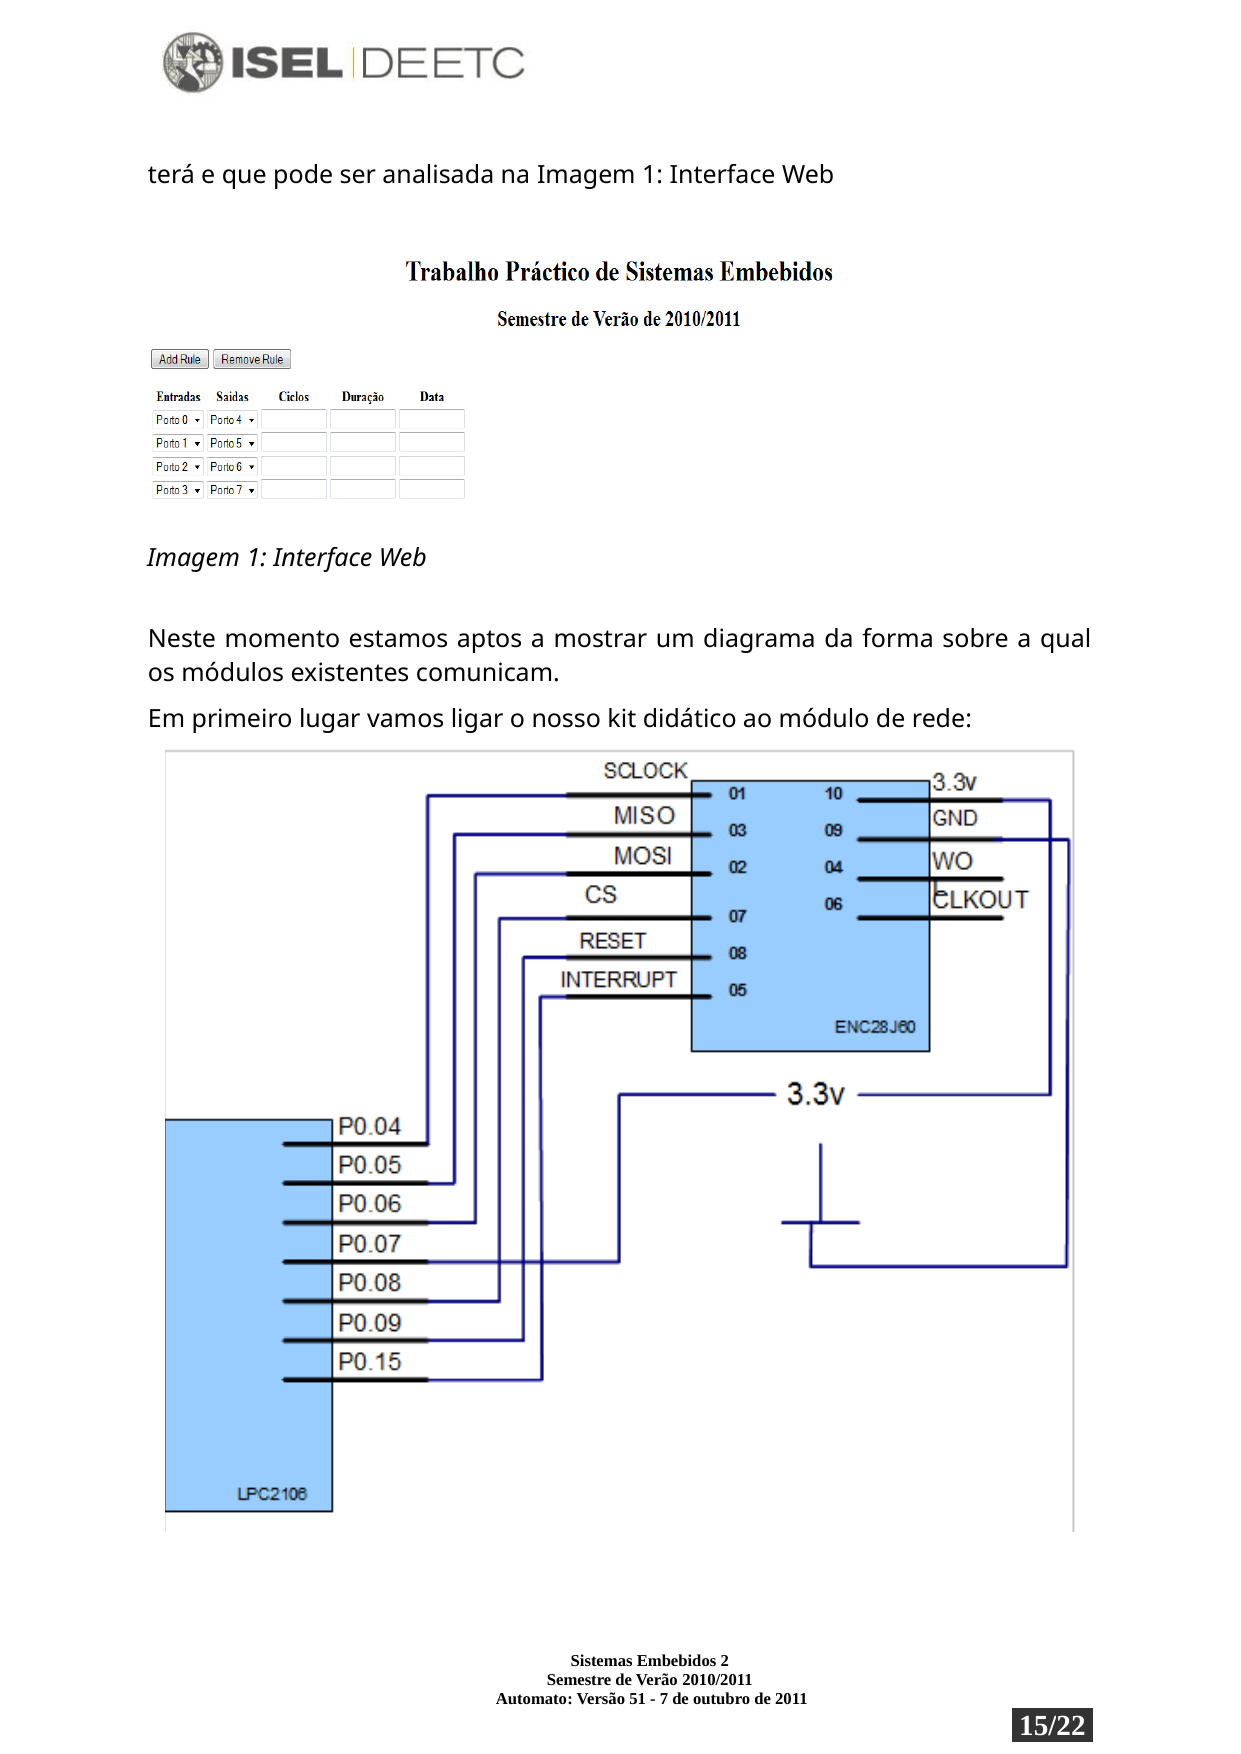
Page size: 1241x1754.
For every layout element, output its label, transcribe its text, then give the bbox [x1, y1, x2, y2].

picture [147, 235, 1093, 540]
text Em primeiro lugar vamos ligar o nosso kit didático ao módulo de rede: [148, 701, 1093, 735]
text Imagem 1: Interface Web [147, 235, 1198, 574]
picture [165, 747, 1078, 1532]
text Neste momento estamos aptos a mostrar um diagrama da forma sobre a qual os módulos existentes comunicam. [148, 621, 1093, 689]
picture [153, 17, 555, 118]
text terá e que pode ser analisada na Imagem 1: Interface Web [148, 156, 1093, 190]
